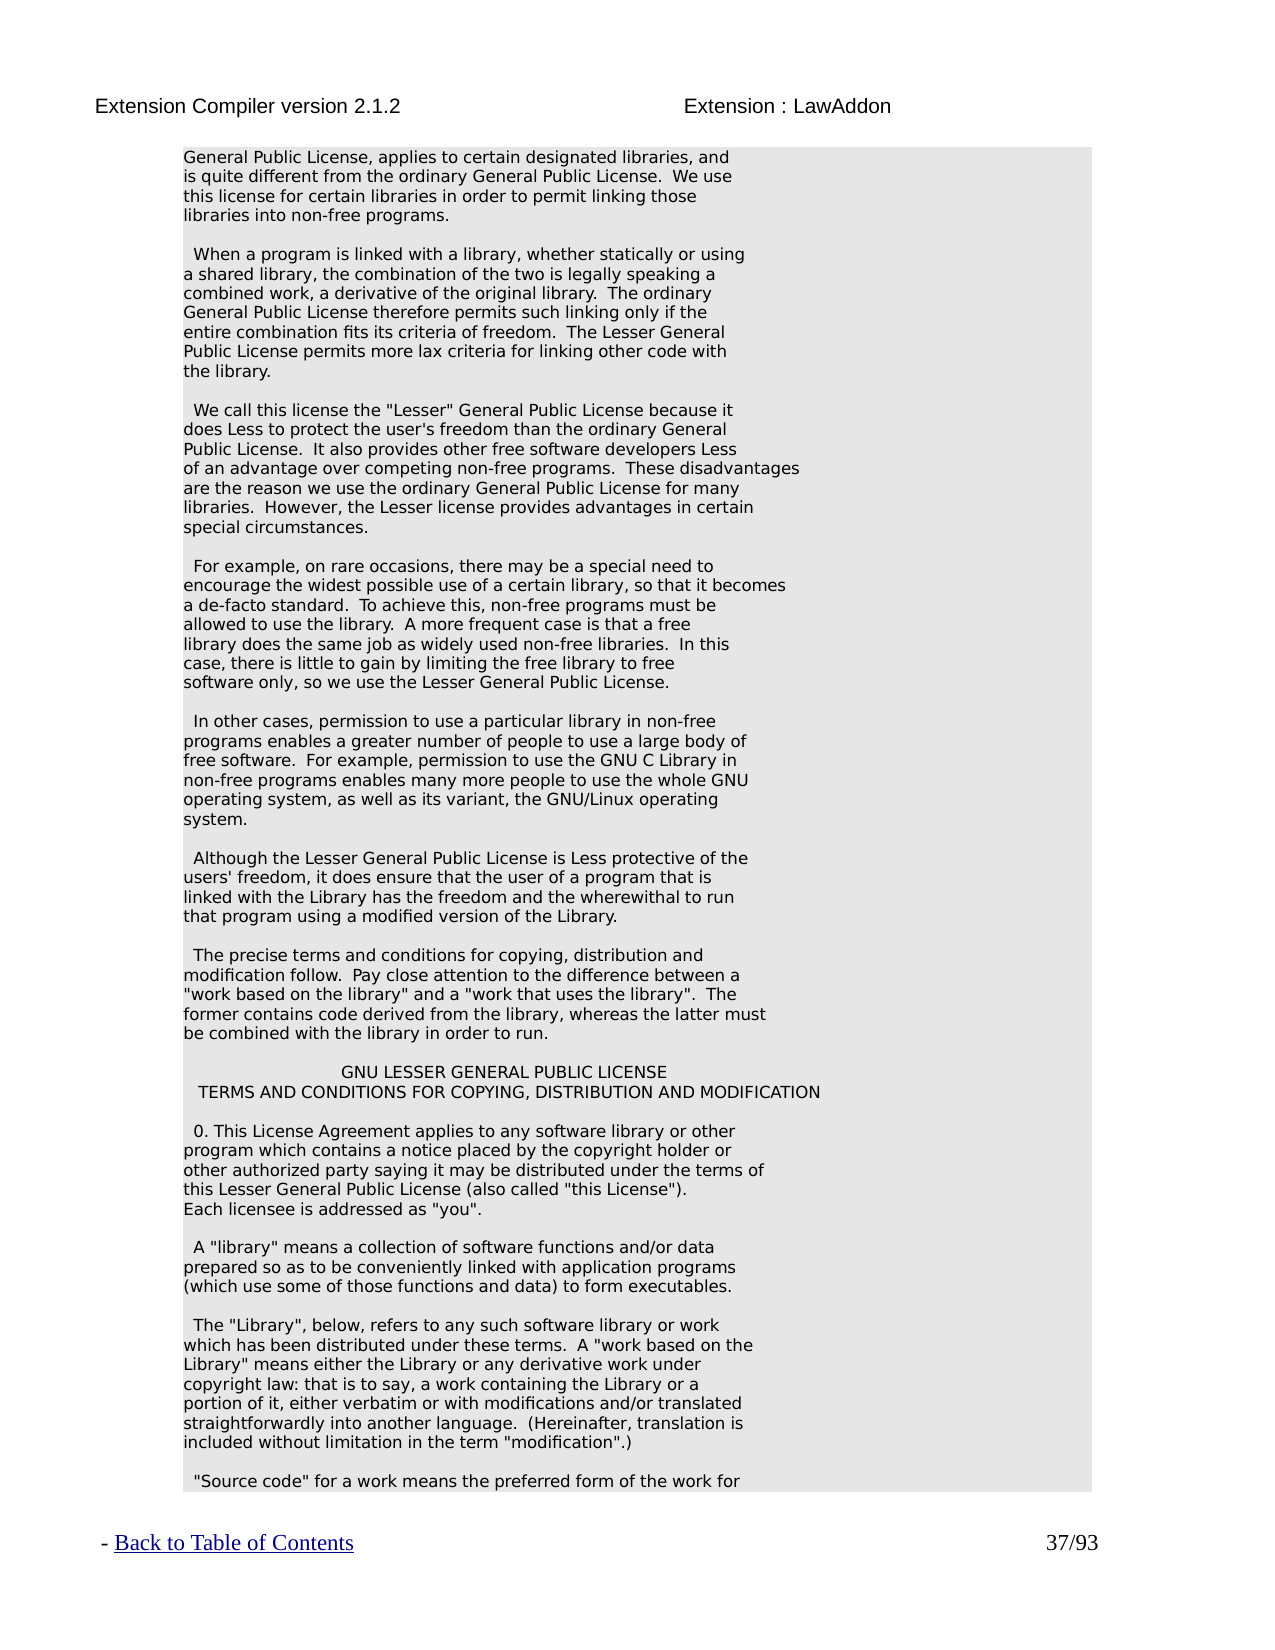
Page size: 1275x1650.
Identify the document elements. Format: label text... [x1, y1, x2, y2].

text which has been distributed under these terms. A "work based on the [183, 1336, 1092, 1355]
text Although the Lesser General Public License is Less protective of the [183, 849, 1092, 868]
text included without limitation in the term "modification".) [183, 1433, 1092, 1453]
text allowed to use the library. A more frequent case is that a free [183, 615, 1092, 634]
text a shared library, the combination of the two is legally speaking a [183, 264, 1092, 284]
text system. [183, 810, 1092, 829]
text combined work, a derivative of the original library. The ordinary [183, 284, 1092, 303]
text that program using a modified version of the Library. [183, 907, 1092, 927]
text be combined with the library in order to run. [183, 1024, 1092, 1043]
text programs enables a greater number of people to use a large body of [183, 732, 1092, 751]
text program which contains a notice placed by the copyright holder or [183, 1141, 1092, 1160]
text Each licensee is addressed as "you". [183, 1199, 1092, 1219]
text The precise terms and conditions for copying, distribution and [183, 946, 1092, 966]
text "Source code" for a work means the preferred form of the work for [183, 1472, 1092, 1492]
text portion of it, either verbatim or with modifications and/or translated [183, 1394, 1092, 1414]
text 0. This License Agreement applies to any software library or other [183, 1121, 1092, 1141]
text Public License permits more lax criteria for linking other code with [183, 342, 1092, 362]
text non-free programs enables many more people to use the whole GNU [183, 771, 1092, 790]
text General Public License therefore permits such linking only if the [183, 303, 1092, 323]
text TERMS AND CONDITIONS FOR COPYING, DISTRIBUTION AND MODIFICATION [183, 1082, 1092, 1102]
text For example, on rare occasions, there may be a special need to [183, 557, 1092, 576]
text encourage the widest possible use of a certain library, so that it becomes [183, 576, 1092, 596]
text modification follow. Pay close attention to the difference between a [183, 966, 1092, 985]
text We call this license the "Lesser" General Public License because it [183, 401, 1092, 420]
text The "Library", below, refers to any such software library or work [183, 1316, 1092, 1336]
text Library" means either the Library or any derivative work under [183, 1355, 1092, 1375]
text case, there is little to gain by limiting the free library to free [183, 654, 1092, 673]
text former contains code derived from the library, whereas the latter must [183, 1004, 1092, 1024]
text users' freedom, it does ensure that the user of a program that is [183, 868, 1092, 888]
text does Less to protect the user's freedom than the ordinary General [183, 420, 1092, 440]
text free software. For example, permission to use the GNU C Library in [183, 751, 1092, 771]
text (which use some of those functions and data) to form executables. [183, 1277, 1092, 1297]
text of an advantage over competing non-free programs. These disadvantages [183, 459, 1092, 479]
text copyright law: that is to say, a work containing the Library or a [183, 1375, 1092, 1394]
text special circumstances. [183, 518, 1092, 537]
text the library. [183, 362, 1092, 381]
text are the reason we use the ordinary General Public License for many [183, 479, 1092, 498]
text libraries. However, the Lesser license provides advantages in certain [183, 498, 1092, 518]
text linked with the Library has the freedom and the wherewithal to run [183, 888, 1092, 907]
text libraries into non-free programs. [183, 206, 1092, 225]
text entire combination fits its criteria of freedom. The Lesser General [183, 323, 1092, 342]
text other authorized party saying it may be distributed under the terms of [183, 1160, 1092, 1180]
text is quite different from the ordinary General Public License. We use [183, 167, 1092, 186]
text When a program is linked with a library, whether statically or using [183, 245, 1092, 264]
text In other cases, permission to use a particular library in non-free [183, 712, 1092, 732]
text a de-facto standard. To achieve this, non-free programs must be [183, 596, 1092, 615]
text operating system, as well as its variant, the GNU/Linux operating [183, 790, 1092, 810]
text library does the same job as widely used non-free libraries. In this [183, 634, 1092, 654]
text Public License. It also provides other free software developers Less [183, 440, 1092, 459]
text this Lesser General Public License (also called "this License"). [183, 1180, 1092, 1199]
text straightforwardly into another language. (Hereinafter, translation is [183, 1414, 1092, 1433]
text software only, so we use the Lesser General Public License. [183, 673, 1092, 693]
text A "library" means a collection of software functions and/or data [183, 1238, 1092, 1258]
text this license for certain libraries in order to permit linking those [183, 186, 1092, 206]
text "work based on the library" and a "work that uses the library". The [183, 985, 1092, 1004]
text GNU LESSER GENERAL PUBLIC LICENSE [183, 1063, 1092, 1082]
text General Public License, applies to certain designated libraries, and [183, 147, 1092, 167]
text prepared so as to be conveniently linked with application programs [183, 1258, 1092, 1277]
